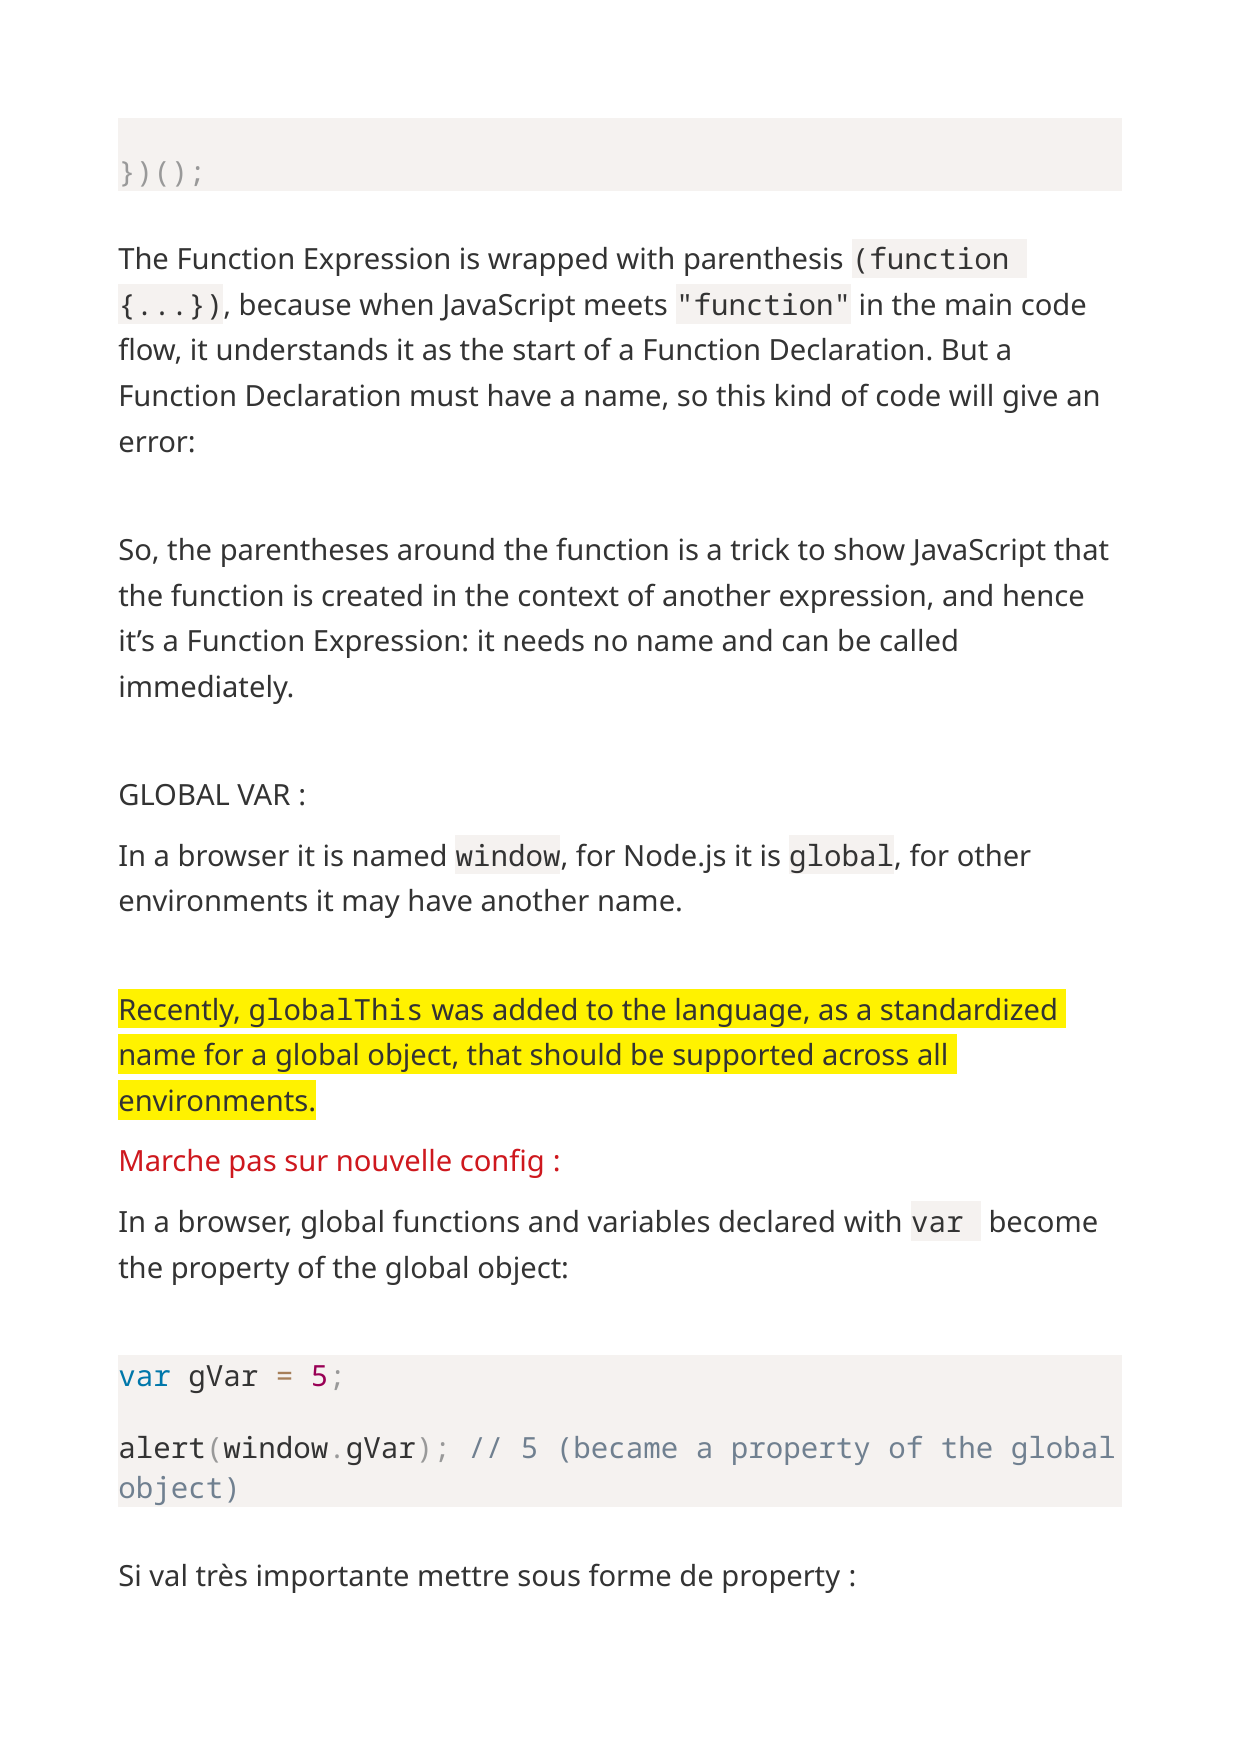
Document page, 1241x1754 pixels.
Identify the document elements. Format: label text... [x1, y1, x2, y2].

text var gVar = 5; [118, 1355, 1122, 1395]
text In a browser it is named window, for Node.js it is global, for other environments it may have another name. [118, 835, 1122, 920]
text Recently, globalThis was added to the language, as a standardized name for a global object, that should be supported across all environments. [118, 989, 1122, 1120]
text The Function Expression is wrapped with parenthesis (function {...}), because when JavaScript meets "function" in the main code flow, it understands it as the start of a Function Declaration. But a Function Declaration must have a name, so this kind of code will give an error: [118, 238, 1122, 461]
text Marche pas sur nouvelle config : [118, 1141, 1122, 1180]
text Si val très importante mettre sous forme de property : [118, 1555, 1122, 1594]
text So, the parentheses around the function is a trick to show JavaScript that the function is created in the context of another expression, and hence it’s a Function Expression: it needs no name and can be called immediately. [118, 529, 1122, 706]
text GLOBAL VAR : [118, 774, 1122, 814]
text })(); [118, 151, 1122, 191]
text alert(window.gVar); // 5 (became a property of the global object) [118, 1428, 1122, 1507]
text In a browser, global functions and variables declared with var become the property of the global object: [118, 1201, 1122, 1287]
